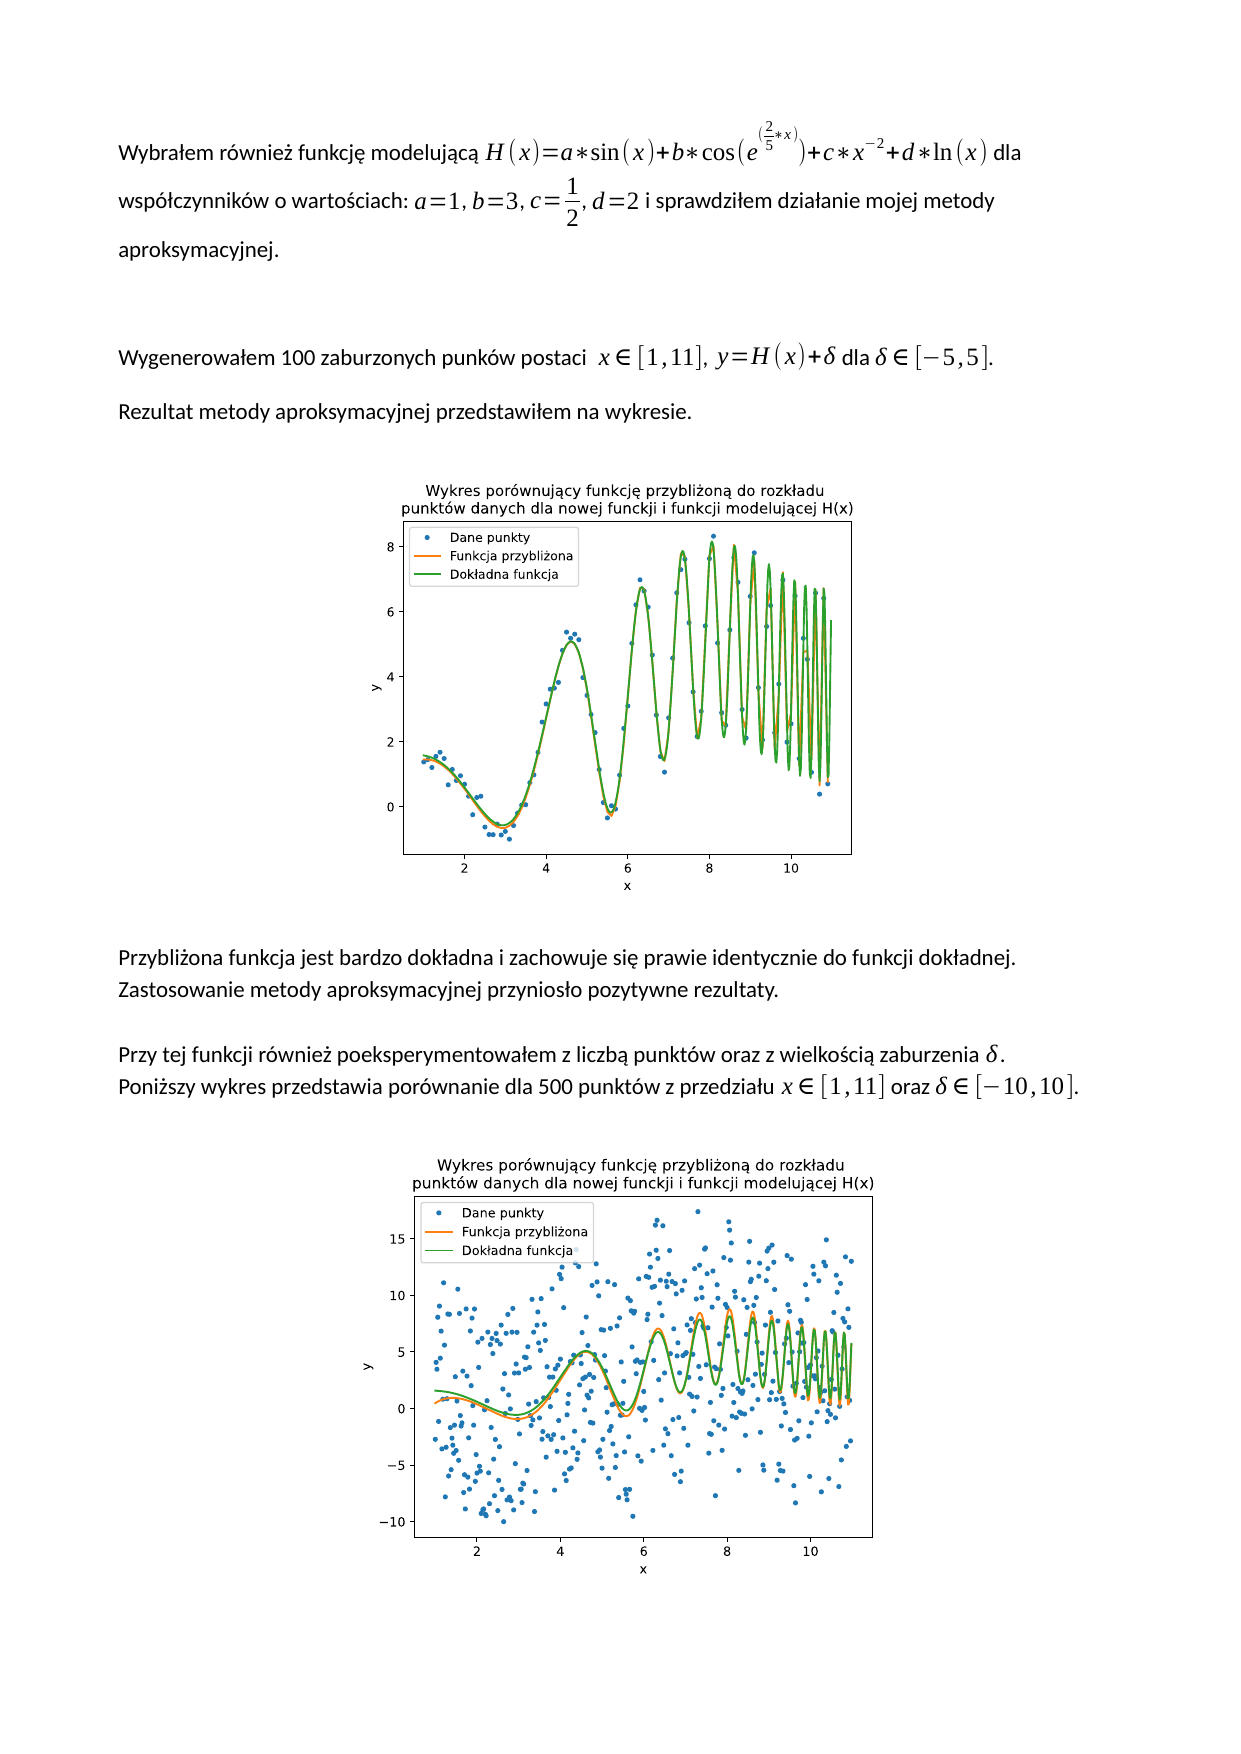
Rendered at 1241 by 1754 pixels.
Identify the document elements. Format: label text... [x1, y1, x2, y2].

text Wybrałem również funkcję modelującą dla współczynników o wartościach: , , , i sprawdziłem działanie mojej metody aproksymacyjnej. [118, 118, 1122, 263]
text Przy tej funkcji również poeksperymentowałem z liczbą punktów oraz z wielkością zaburzenia . [118, 1040, 1122, 1068]
text Wygenerowałem 100 zaburzonych punków postaci , dla . [118, 342, 1122, 372]
text Przybliżona funkcja jest bardzo dokładna i zachowuje się prawie identycznie do funkcji dokładnej. Zastosowanie metody aproksymacyjnej przyniosło pozytywne rezultaty. [118, 943, 1122, 1003]
text Poniższy wykres przedstawia porównanie dla 500 punktów z przedziału oraz . [118, 1072, 1122, 1101]
text Rezultat metody aproksymacyjnej przedstawiłem na wykresie. [118, 397, 1122, 425]
